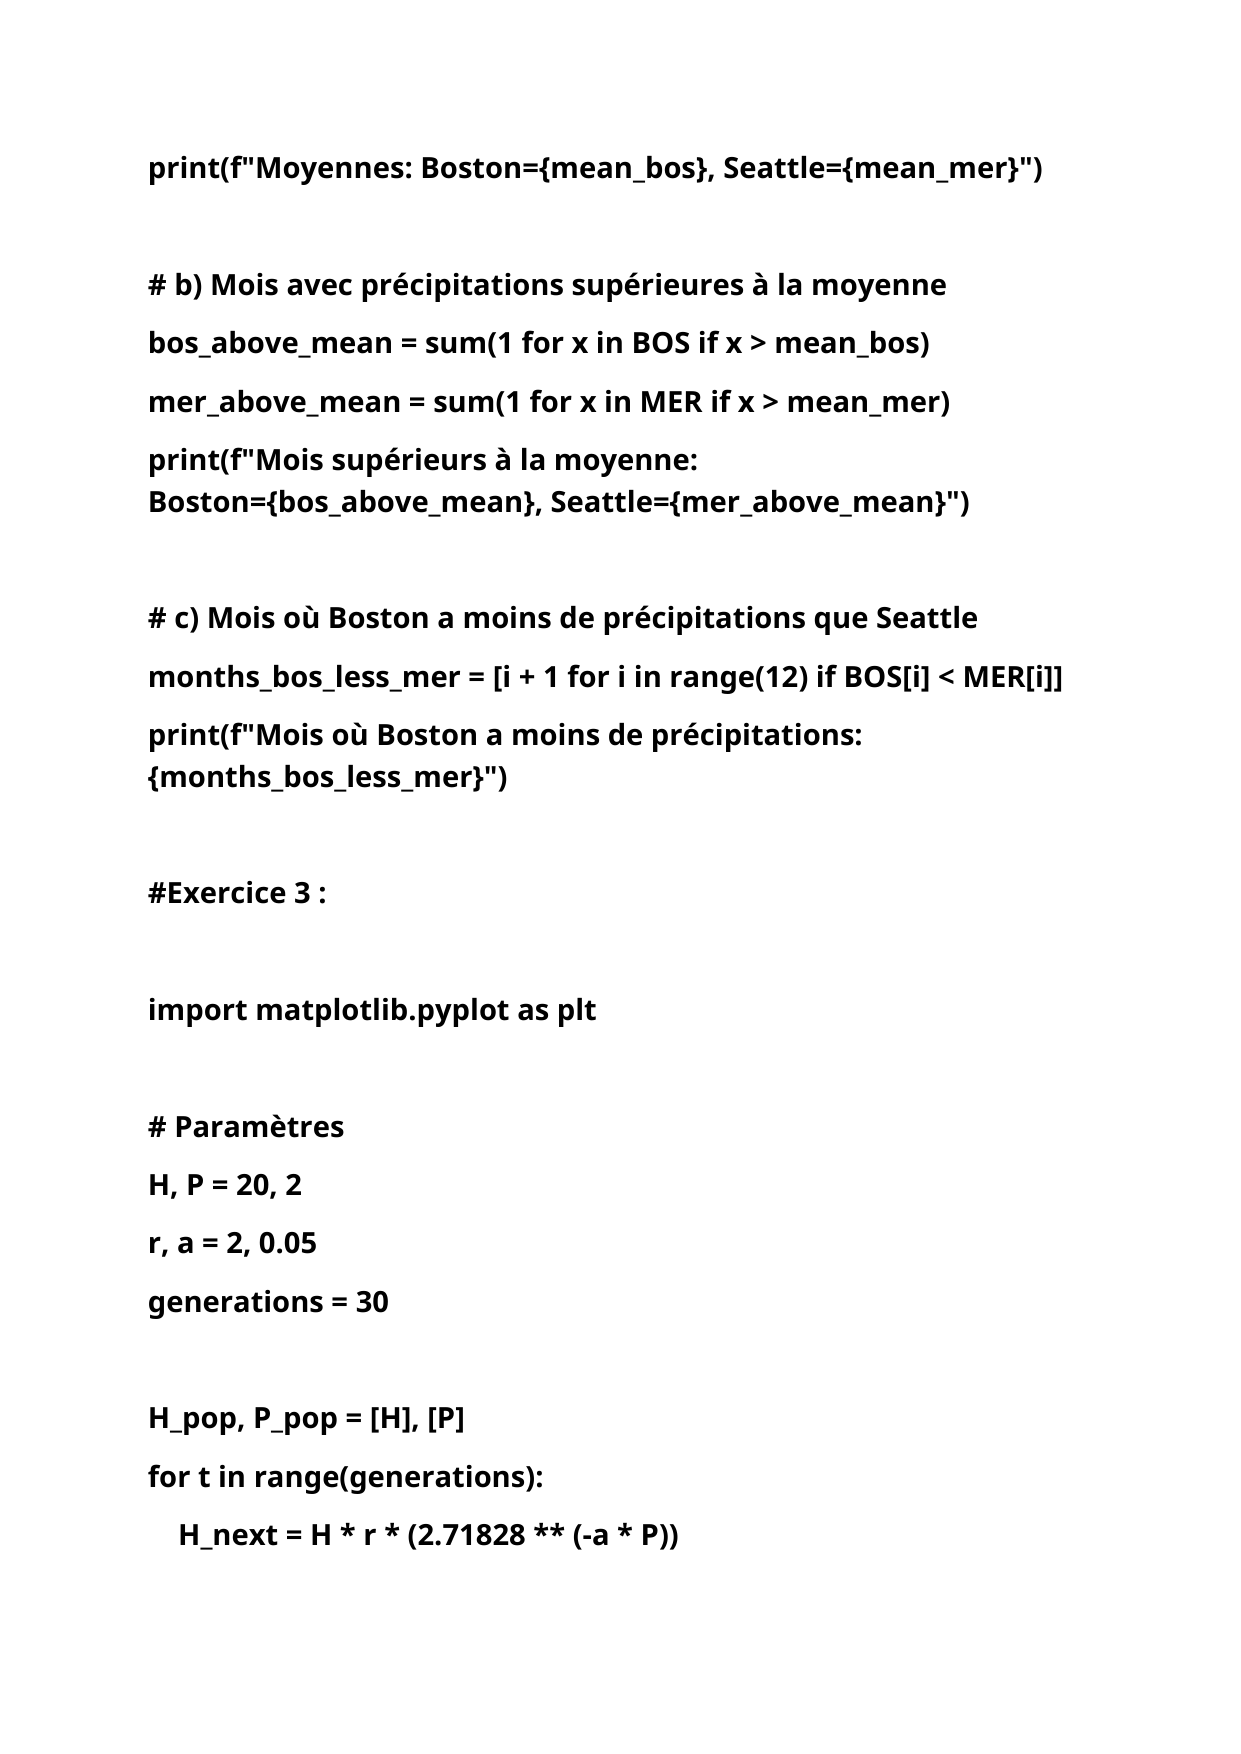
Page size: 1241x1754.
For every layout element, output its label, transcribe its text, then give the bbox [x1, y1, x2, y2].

text months_bos_less_mer = [i + 1 for i in range(12) if BOS[i] < MER[i]] [148, 656, 1093, 696]
text # c) Mois où Boston a moins de précipitations que Seattle [148, 598, 1093, 637]
text H_next = H * r * (2.71828 ** (-a * P)) [148, 1514, 1093, 1554]
text # Paramètres [148, 1106, 1093, 1146]
text H_pop, P_pop = [H], [P] [148, 1398, 1093, 1437]
text print(f"Moyennes: Boston={mean_bos}, Seattle={mean_mer}") [148, 148, 1093, 187]
text import matplotlib.pyplot as plt [148, 989, 1093, 1029]
text H, P = 20, 2 [148, 1164, 1093, 1204]
text for t in range(generations): [148, 1456, 1093, 1496]
text generations = 30 [148, 1281, 1093, 1321]
text bos_above_mean = sum(1 for x in BOS if x > mean_bos) [148, 323, 1093, 362]
text r, a = 2, 0.05 [148, 1223, 1093, 1262]
text # b) Mois avec précipitations supérieures à la moyenne [148, 264, 1093, 304]
text #Exercice 3 : [148, 873, 1093, 912]
text print(f"Mois supérieurs à la moyenne: Boston={bos_above_mean}, Seattle={mer_above_mean}") [148, 439, 1093, 521]
text mer_above_mean = sum(1 for x in MER if x > mean_mer) [148, 381, 1093, 421]
text print(f"Mois où Boston a moins de précipitations: {months_bos_less_mer}") [148, 714, 1093, 796]
